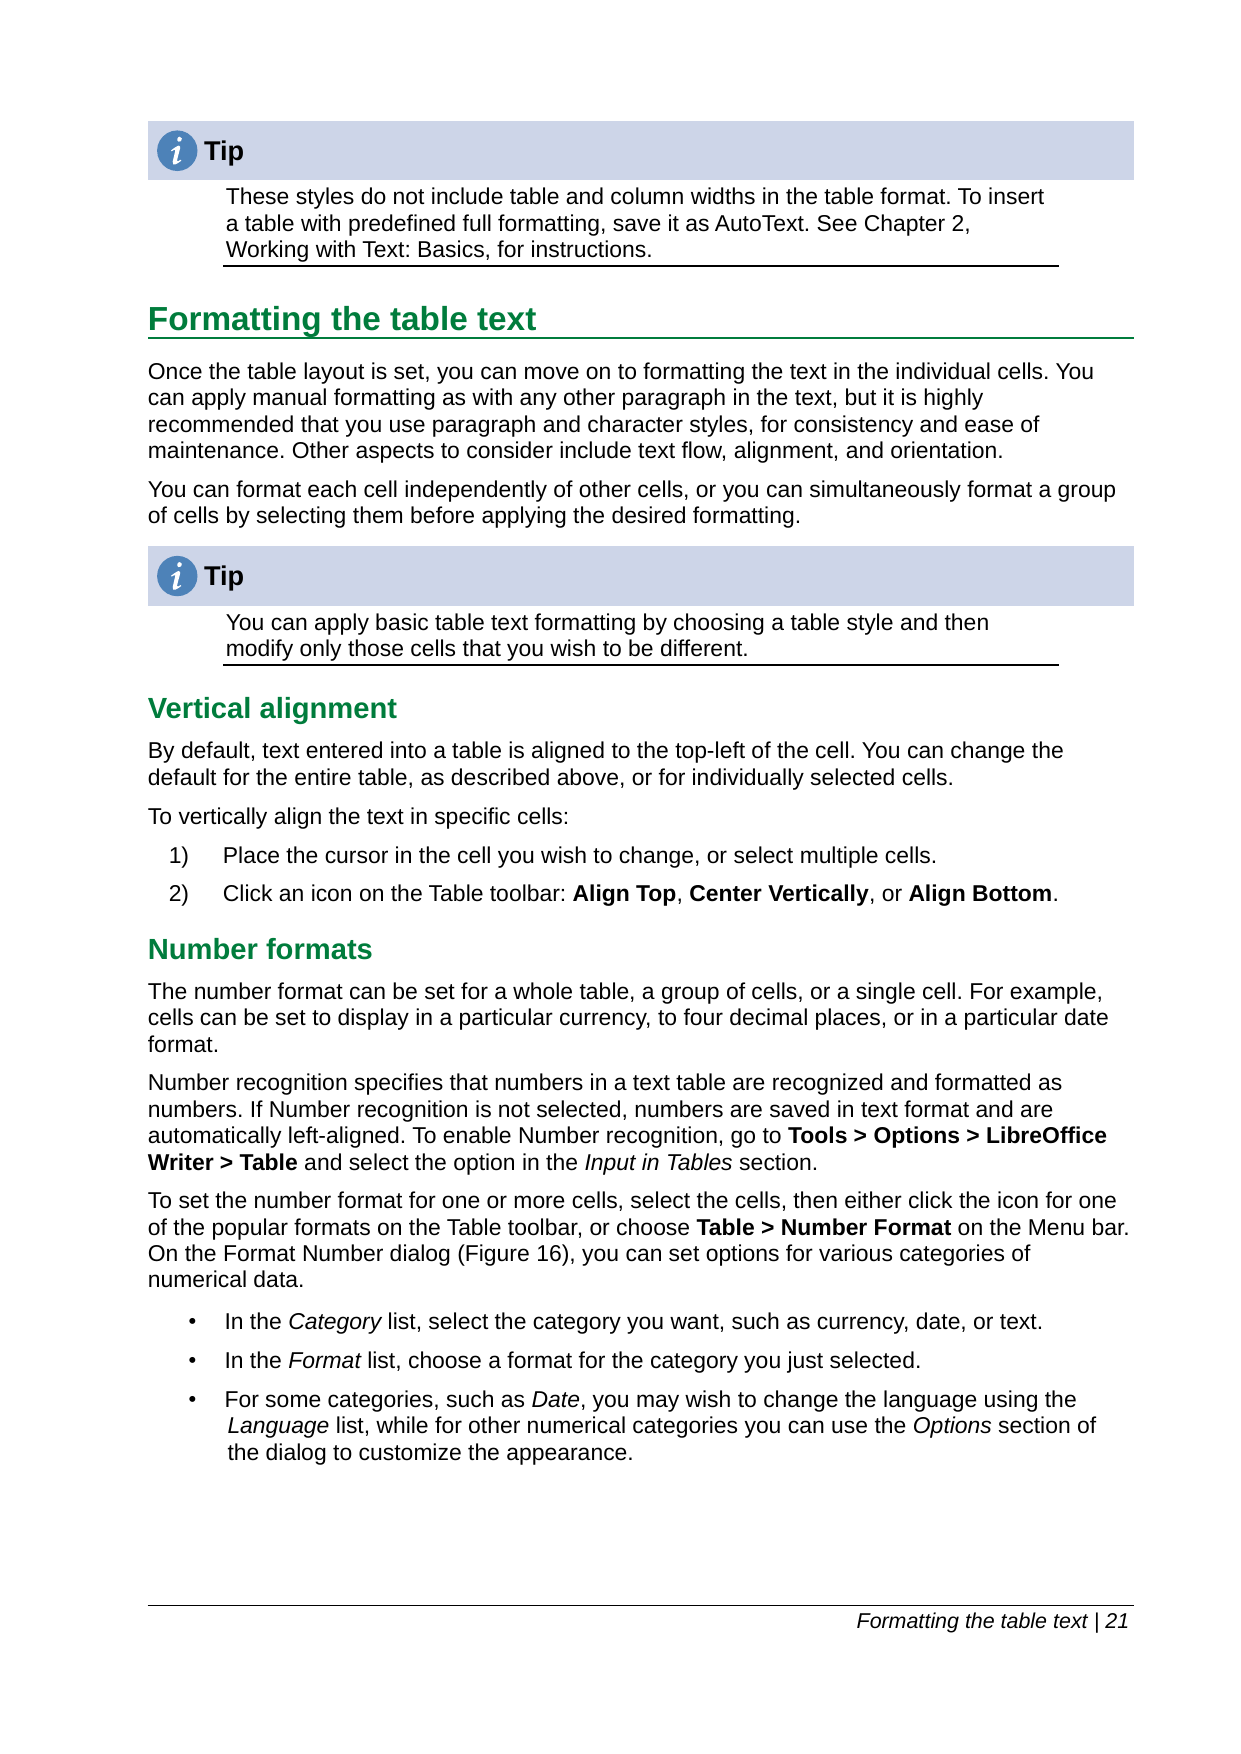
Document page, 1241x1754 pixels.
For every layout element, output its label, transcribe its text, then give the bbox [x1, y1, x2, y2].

subtitle Tip [148, 121, 1134, 180]
text Number recognition specifies that numbers in a text table are recognized and formatted as numbers. If Number recognition is not selected, numbers are saved in text format and are automatically left-aligned. To enable Number recognition, go to Tools > Options > LibreOffice Writer > Table and select the option in the Input in Tables section. [148, 1069, 1134, 1175]
text By default, text entered into a table is aligned to the top-left of the cell. You can change the default for the entire table, as described above, or for individually selected cells. [148, 737, 1134, 790]
subtitle Vertical alignment [148, 691, 1134, 725]
list In the Format list, choose a format for the category you just selected. [185, 1344, 1134, 1373]
text These styles do not include table and column widths in the table format. To insert a table with predefined full formatting, save it as AutoText. See Chapter 2, Working with Text: Basics, for instructions. [223, 180, 1059, 265]
text You can format each cell independently of other cells, or you can simultaneously format a group of cells by selecting them before applying the desired formatting. [148, 476, 1134, 529]
list To vertically align the text in specific cells: [148, 803, 1134, 829]
subtitle Formatting the table text [148, 299, 1134, 337]
text The number format can be set for a whole table, a group of cells, or a single cell. For example, cells can be set to display in a particular currency, to four decimal places, or in a particular date format. [148, 978, 1134, 1057]
subtitle Number formats [148, 932, 1134, 965]
text You can apply basic table text formatting by choosing a table style and then modify only those cells that you wish to be different. [223, 606, 1059, 664]
list In the Category list, select the category you want, such as currency, date, or text. [185, 1305, 1134, 1334]
list Place the cursor in the cell you wish to change, or select multiple cells. [189, 842, 1134, 868]
list Click an icon on the Table toolbar: Align Top, Center Vertically, or Align Bottom. [189, 880, 1134, 907]
text Once the table layout is set, you can move on to formatting the text in the individual cells. You can apply manual formatting as with any other paragraph in the text, but it is highly recommended that you use paragraph and character styles, for consistency and ease of maintenance. Other aspects to consider include text flow, alignment, and orientation. [148, 358, 1134, 463]
subtitle Tip [148, 546, 1134, 606]
list For some categories, such as Date, you may wish to change the language using the Language list, while for other numerical categories you can use the Options section of the dialog to customize the appearance. [185, 1383, 1134, 1468]
list To set the number format for one or more cells, select the cells, then either click the icon for one of the popular formats on the Table toolbar, or choose Table > Number Format on the Menu bar. On the Format Number dialog (Figure 16), you can set options for various categories of numerical data. [148, 1187, 1134, 1293]
